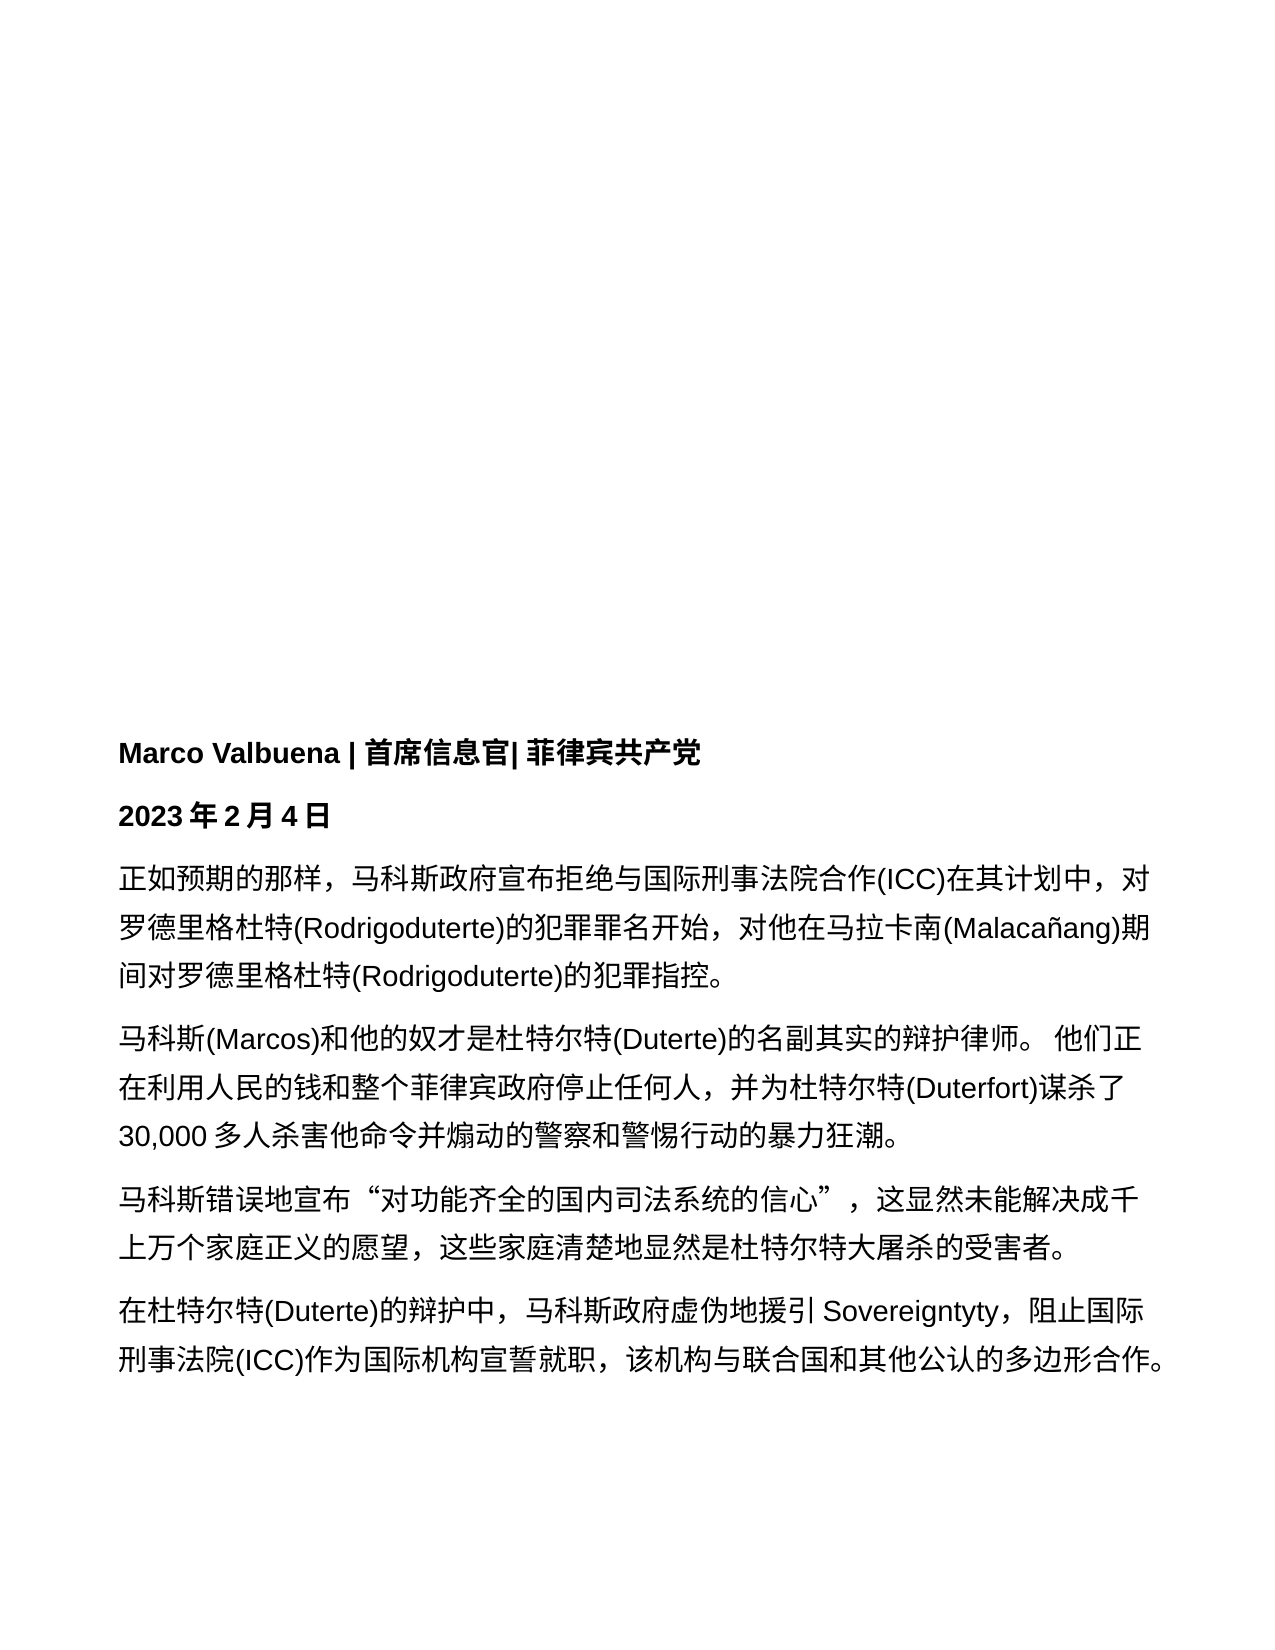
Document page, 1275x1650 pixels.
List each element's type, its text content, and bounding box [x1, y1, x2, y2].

text 在杜特尔特(Duterte)的辩护中，马科斯政府虚伪地援引Sovereigntyty，阻止国际刑事法院(ICC)作为国际机构宣誓就职，该机构与联合国和其他公认的多边形合作。 [118, 1288, 1157, 1427]
text 马科斯错误地宣布“对功能齐全的国内司法系统的信心”，这显然未能解决成千上万个家庭正义的愿望，这些家庭清楚地显然是杜特尔特大屠杀的受害者。 [118, 1176, 1157, 1267]
text 马科斯(Marcos)和他的奴才是杜特尔特(Duterte)的名副其实的辩护律师。 他们正在利用人民的钱和整个菲律宾政府停止任何人，并为杜特尔特(Duterfort)谋杀了30,000多人杀害他命令并煽动的警察和警惕行动的暴力狂潮。 [118, 1016, 1157, 1155]
text 正如预期的那样，马科斯政府宣布拒绝与国际刑事法院合作(ICC)在其计划中，对罗德里格杜特(Rodrigoduterte)的犯罪罪名开始，对他在马拉卡南(Malacañang)期间对罗德里格杜特(Rodrigoduterte)的犯罪指控。 [118, 856, 1157, 995]
text Marco Valbuena | 首席信息官| 菲律宾共产党 [118, 118, 1157, 772]
text 2023年2月4日 [118, 793, 1157, 835]
